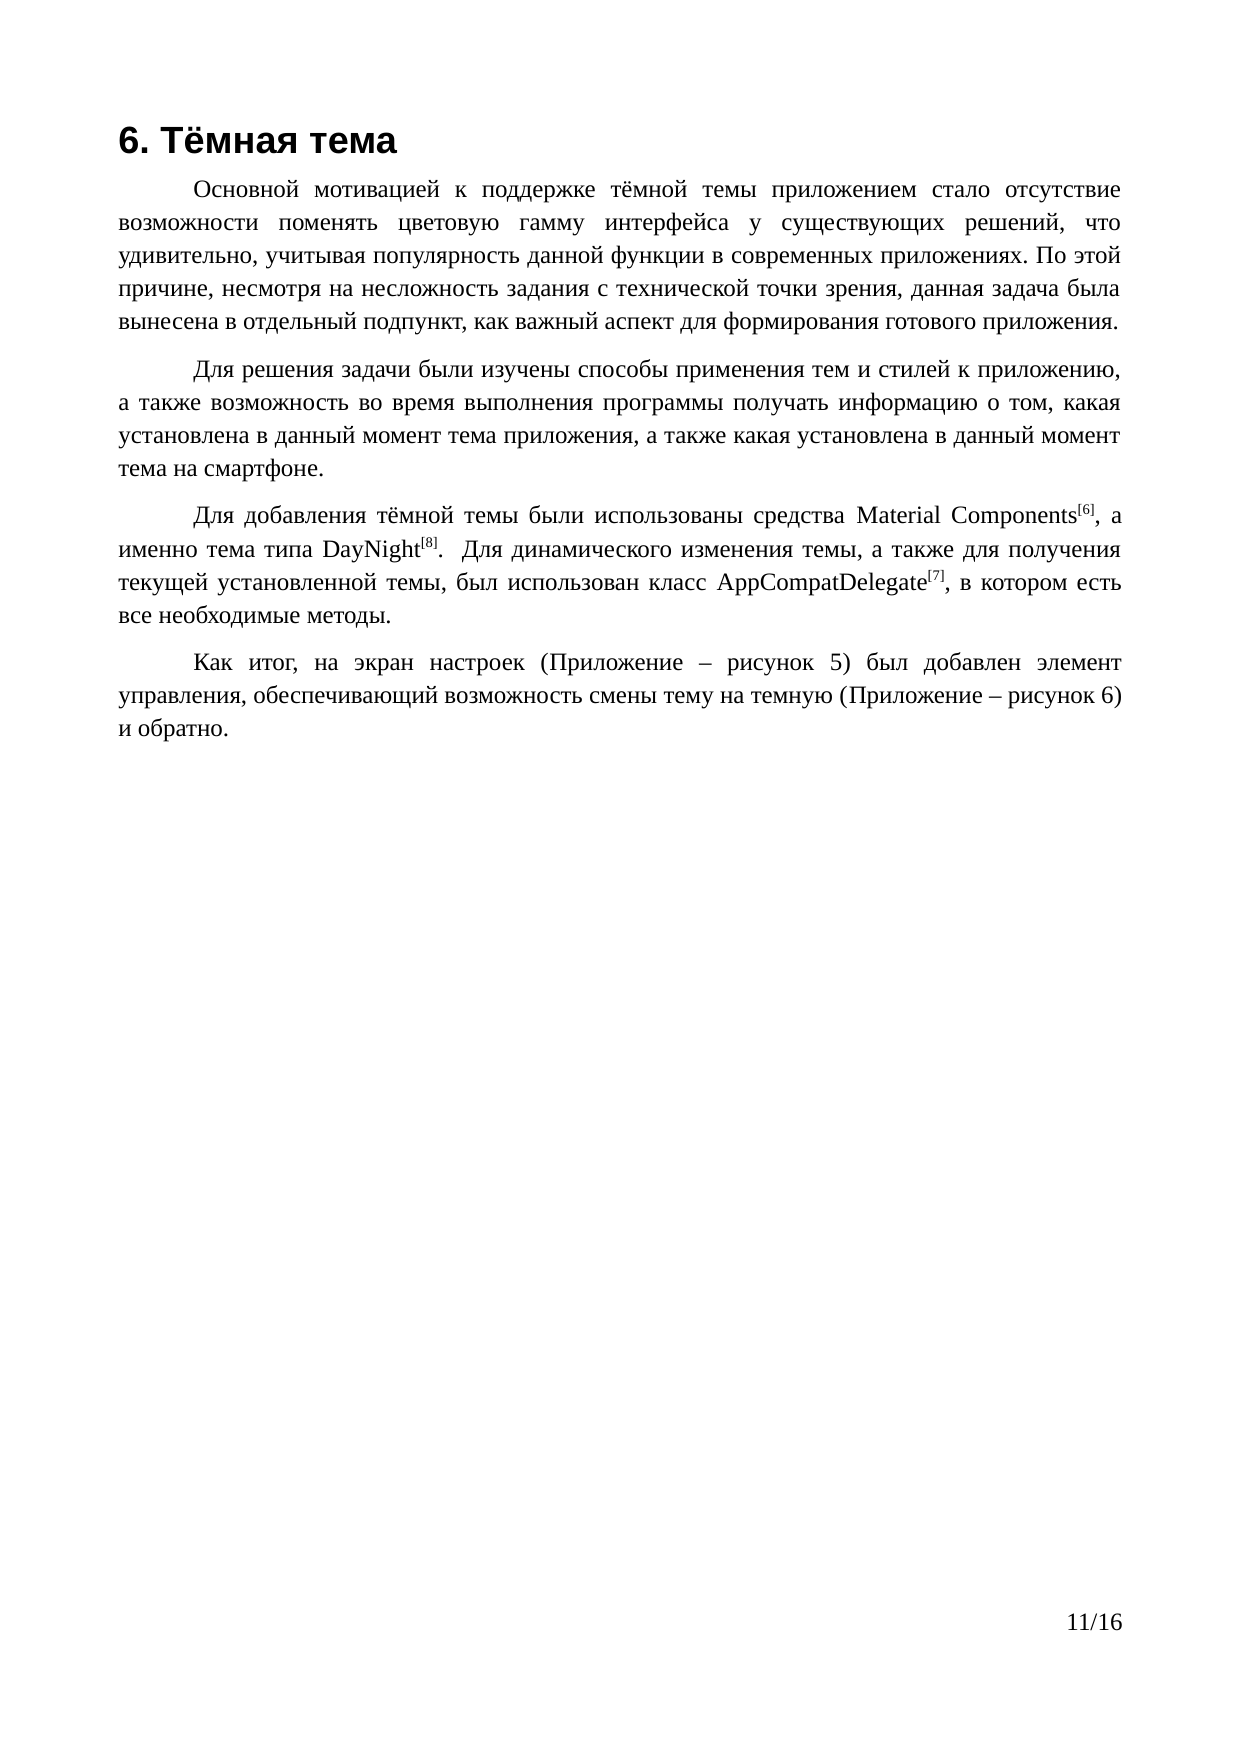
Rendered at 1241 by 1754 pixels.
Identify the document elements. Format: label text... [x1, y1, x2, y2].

text Для добавления тёмной темы были использованы средства Material Components[6], а именно тема типа DayNight[8]. Для динамического изменения темы, а также для получения текущей установленной темы, был использован класс AppCompatDelegate[7], в котором есть все необходимые методы. [118, 501, 1122, 628]
text Основной мотивацией к поддержке тёмной темы приложением стало отсутствие возможности поменять цветовую гамму интерфейса у существующих решений, что удивительно, учитывая популярность данной функции в современных приложениях. По этой причине, несмотря на несложность задания с технической точки зрения, данная задача была вынесена в отдельный подпункт, как важный аспект для формирования готового приложения. [118, 174, 1122, 335]
text Как итог, на экран настроек (Приложение – рисунок 5) был добавлен элемент управления, обеспечивающий возможность смены тему на темную (Приложение – рисунок 6) и обратно. [118, 647, 1122, 742]
text Для решения задачи были изучены способы применения тем и стилей к приложению, а также возможность во время выполнения программы получать информацию о том, какая установлена в данный момент тема приложения, а также какая установлена в данный момент тема на смартфоне. [118, 354, 1122, 482]
subtitle 6. Тёмная тема [118, 118, 1122, 162]
